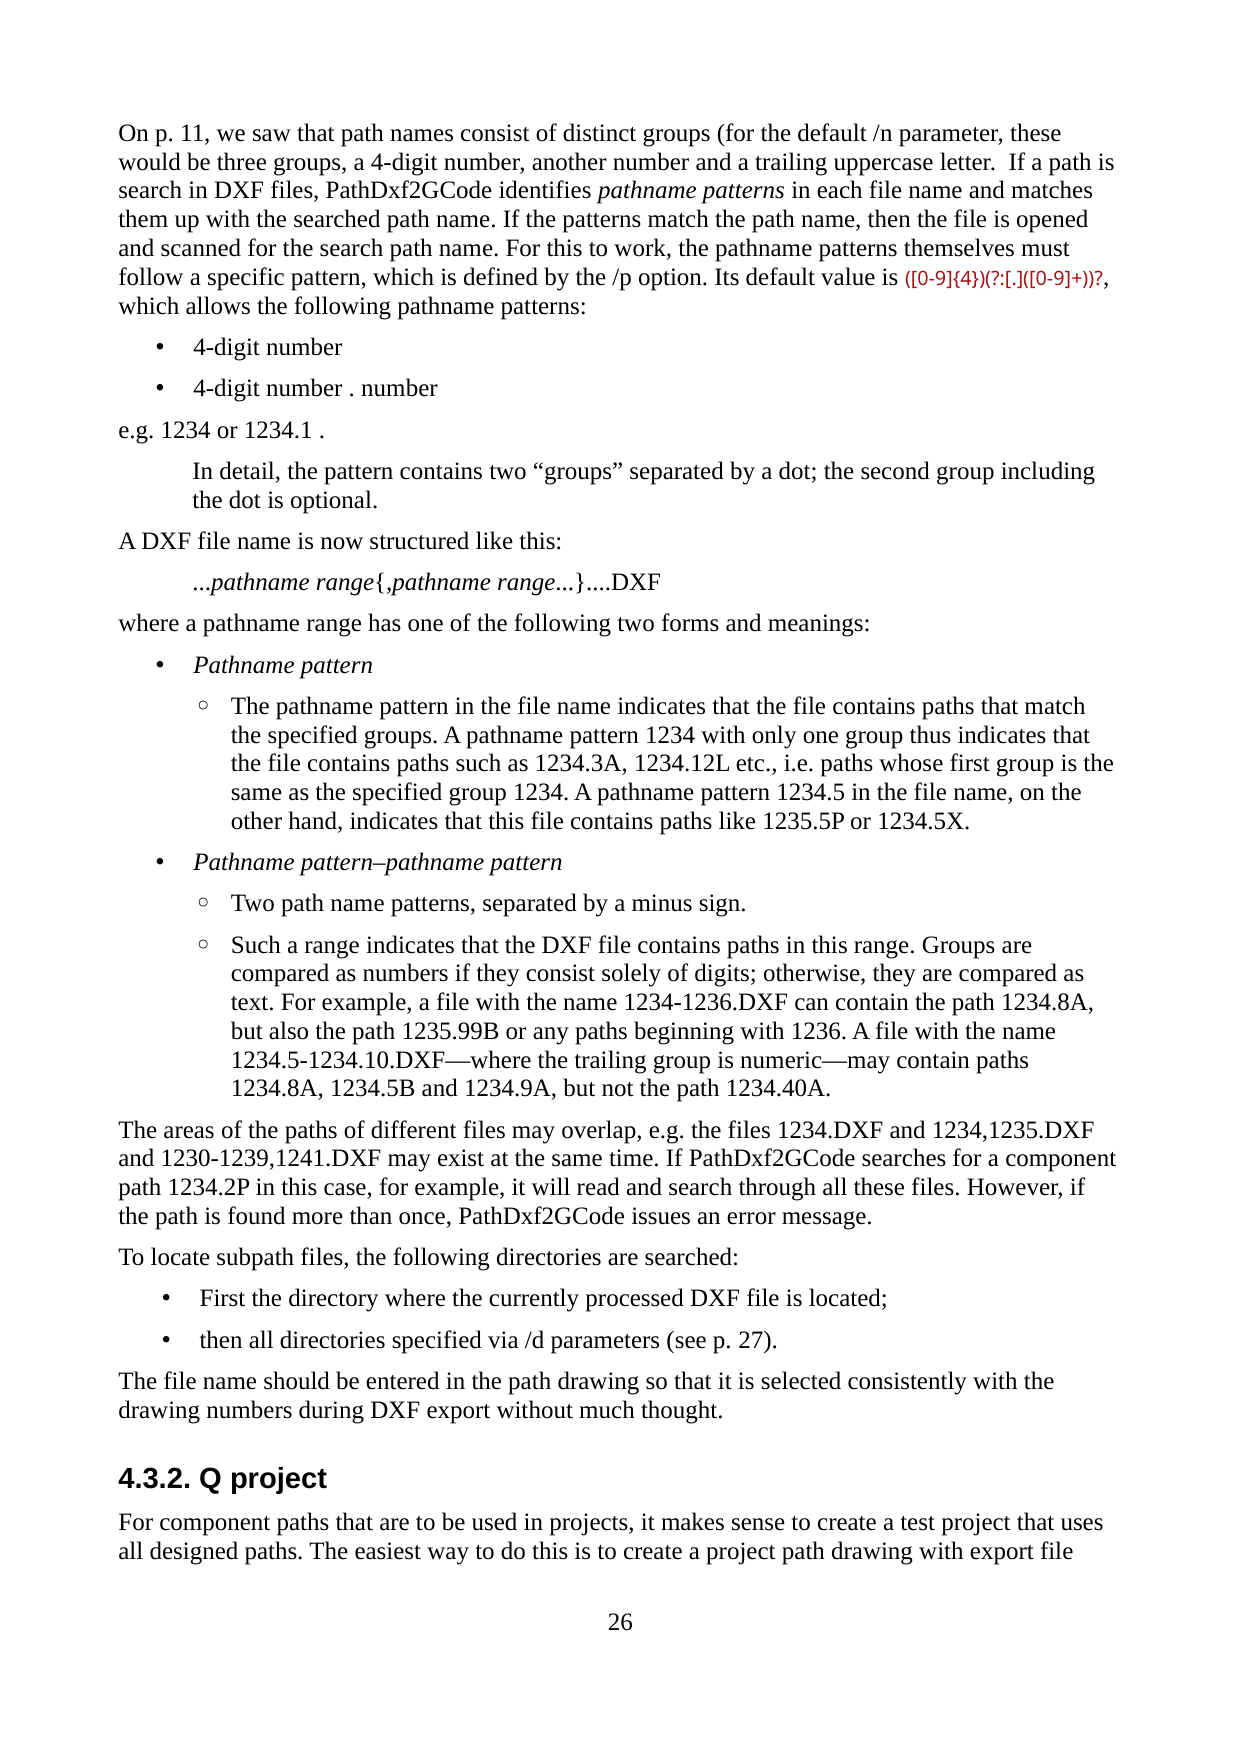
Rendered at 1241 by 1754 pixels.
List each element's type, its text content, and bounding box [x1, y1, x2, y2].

text where a pathname range has one of the following two forms and meanings: [118, 608, 1122, 637]
text e.g. 1234 or 1234.1 . [118, 415, 1122, 443]
list Pathname pattern–pathname pattern [156, 847, 1122, 876]
text On p. 10, we saw that path names consist of distinct groups (for the default /n parameter, these would be three groups, a 4-digit number, another number and a trailing uppercase letter. If a path is search in DXF files, PathDxf2GCode identifies pathname patterns in each file name and matches them up with the searched path name. If the patterns match the path name, then the file is opened and scanned for the search path name. For this to work, the pathname patterns themselves must follow a specific pattern, which is defined by the /p option. Its default value is ([0-9]{4})(?:[.]([0-9]+))?, which allows the following pathname patterns: [118, 118, 1122, 320]
text The file name should be entered in the path drawing so that it is selected consistently with the drawing numbers during DXF export without much thought. [118, 1366, 1122, 1423]
list Pathname pattern [156, 650, 1122, 678]
list 4-digit number [156, 332, 1122, 361]
text ...pathname range{,pathname range...}....DXF [118, 567, 1122, 596]
list Such a range indicates that the DXF file contains paths in this range. Groups are compared as numbers if they consist solely of digits; otherwise, they are compared as text. For example, a file with the name 1234-1236.DXF can contain the path 1234.8A, but also the path 1235.99B or any paths beginning with 1236. A file with the name 1234.5-1234.10.DXF—where the trailing group is numeric—may contain paths 1234.8A, 1234.5B and 1234.9A, but not the path 1234.40A. [193, 930, 1122, 1102]
text To locate subpath files, the following directories are searched: [118, 1242, 1122, 1271]
list Two path name patterns, separated by a minus sign. [193, 888, 1122, 917]
text For component paths that are to be used in projects, it makes sense to create a test project that uses all designed paths. The easiest way to do this is to create a project path drawing with export file [118, 1507, 1122, 1564]
list The pathname pattern in the file name indicates that the file contains paths that match the specified groups. A pathname pattern 1234 with only one group thus indicates that the file contains paths such as 1234.3A, 1234.12L etc., i.e. paths whose first group is the same as the specified group 1234. A pathname pattern 1234.5 in the file name, on the other hand, indicates that this file contains paths like 1235.5P or 1234.5X. [193, 691, 1122, 835]
list First the directory where the currently processed DXF file is located; [162, 1283, 1122, 1312]
text In detail, the pattern contains two “groups” separated by a dot; the second group including the dot is optional. [192, 456, 1122, 513]
subtitle 4.3.2. Q project [118, 1461, 1122, 1494]
list then all directories specified via /d parameters (see p. 26). [162, 1325, 1122, 1353]
list 4-digit number . number [156, 373, 1122, 402]
text The areas of the paths of different files may overlap, e.g. the files 1234.DXF and 1234,1235.DXF and 1230-1239,1241.DXF may exist at the same time. If PathDxf2GCode searches for a component path 1234.2P in this case, for example, it will read and search through all these files. However, if the path is found more than once, PathDxf2GCode issues an error message. [118, 1115, 1122, 1230]
text A DXF file name is now structured like this: [118, 526, 1122, 555]
